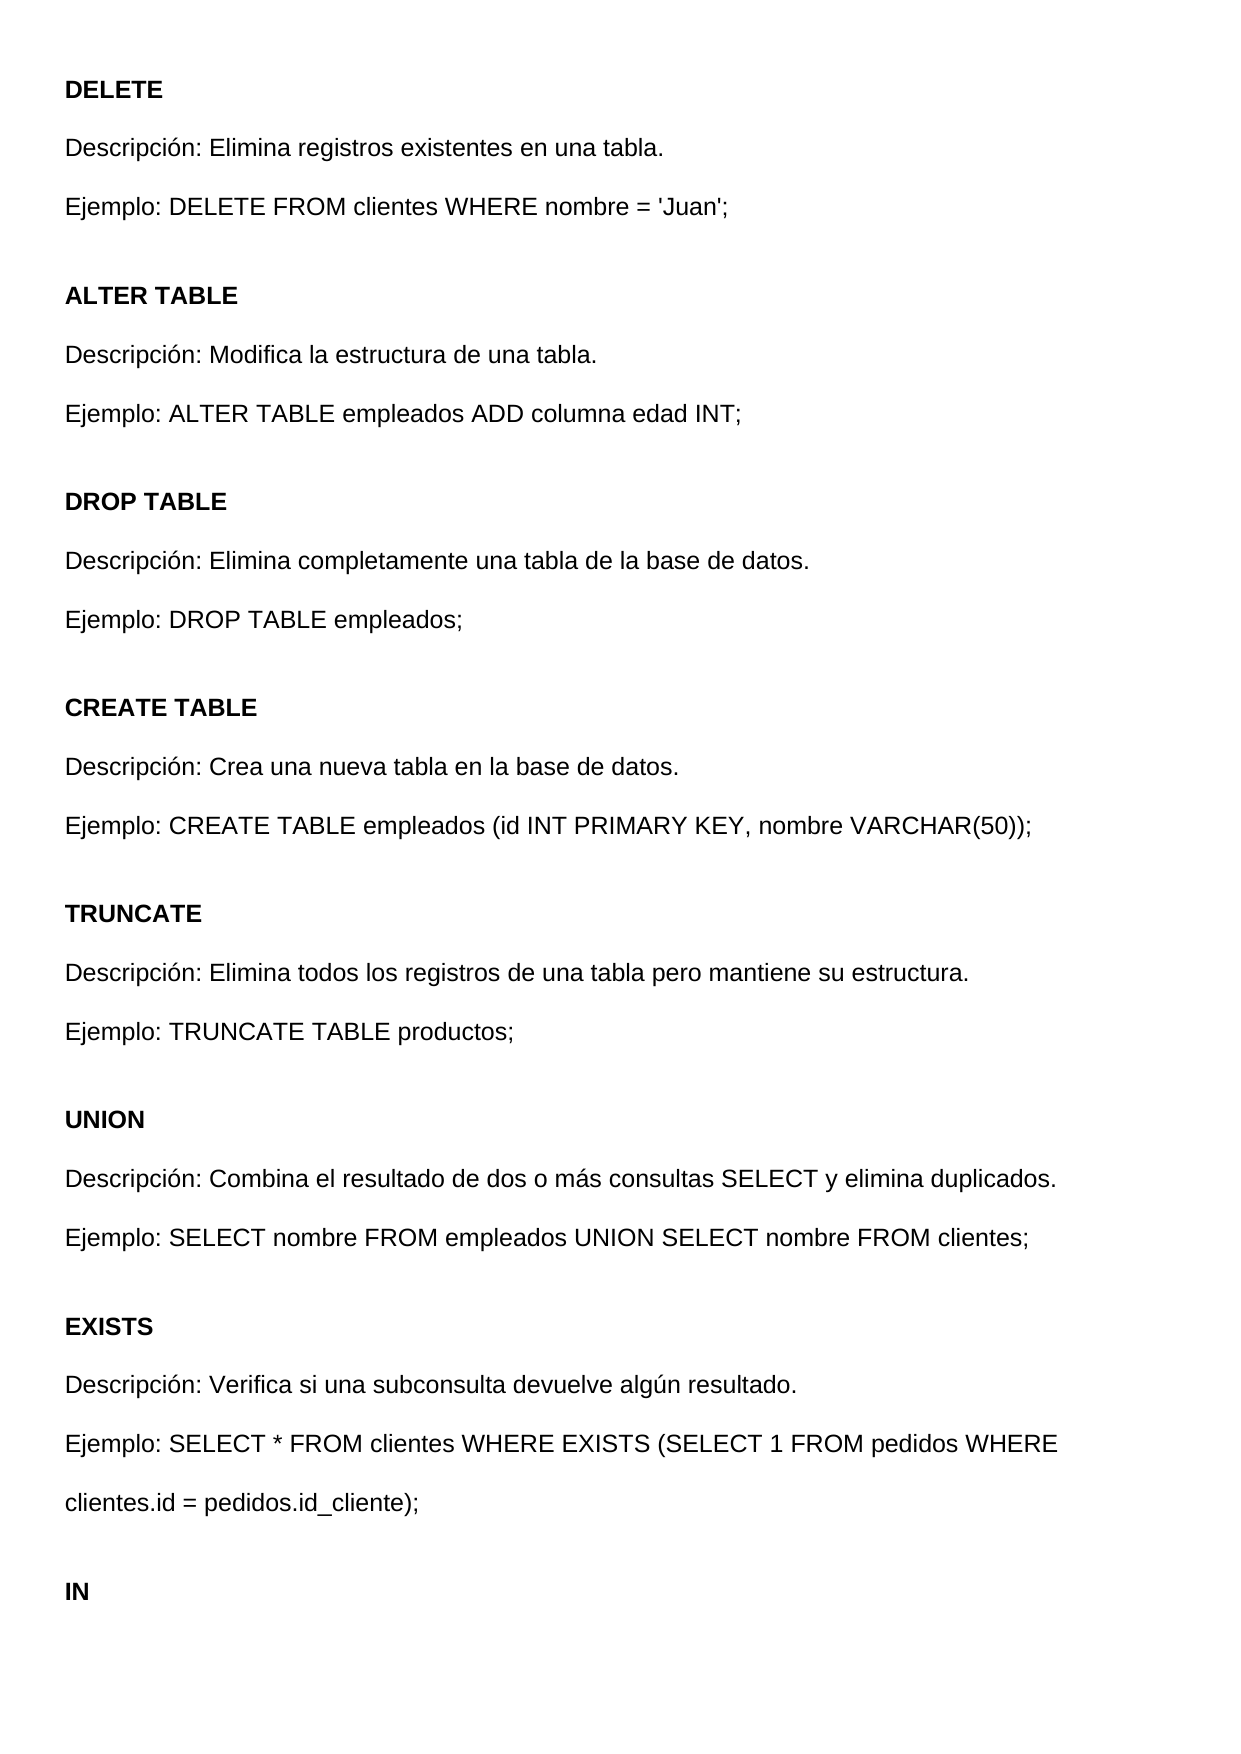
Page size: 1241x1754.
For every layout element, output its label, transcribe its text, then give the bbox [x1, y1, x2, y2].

text clientes.id = pedidos.id_cliente); [64, 1488, 1175, 1517]
text IN [64, 1577, 1175, 1605]
text Ejemplo: ALTER TABLE empleados ADD columna edad INT; [64, 398, 1175, 427]
text Ejemplo: CREATE TABLE empleados (id INT PRIMARY KEY, nombre VARCHAR(50)); [64, 811, 1175, 839]
text CREATE TABLE [64, 693, 1175, 722]
text Descripción: Elimina todos los registros de una tabla pero mantiene su estructura. [64, 958, 1175, 987]
text Ejemplo: TRUNCATE TABLE productos; [64, 1017, 1175, 1046]
text Descripción: Verifica si una subconsulta devuelve algún resultado. [64, 1370, 1175, 1399]
text Descripción: Modifica la estructura de una tabla. [64, 339, 1175, 368]
text TRUNCATE [64, 899, 1175, 928]
text DROP TABLE [64, 487, 1175, 516]
text Ejemplo: DELETE FROM clientes WHERE nombre = 'Juan'; [64, 192, 1175, 221]
text Ejemplo: SELECT * FROM clientes WHERE EXISTS (SELECT 1 FROM pedidos WHERE [64, 1429, 1175, 1458]
text Descripción: Elimina registros existentes en una tabla. [64, 133, 1175, 162]
text Descripción: Elimina completamente una tabla de la base de datos. [64, 546, 1175, 574]
text UNION [64, 1105, 1175, 1134]
text Descripción: Combina el resultado de dos o más consultas SELECT y elimina duplicados. [64, 1164, 1175, 1193]
text Ejemplo: DROP TABLE empleados; [64, 605, 1175, 633]
text EXISTS [64, 1312, 1175, 1340]
text DELETE [64, 75, 1175, 103]
text ALTER TABLE [64, 281, 1175, 309]
text Descripción: Crea una nueva tabla en la base de datos. [64, 752, 1175, 781]
text Ejemplo: SELECT nombre FROM empleados UNION SELECT nombre FROM clientes; [64, 1223, 1175, 1252]
